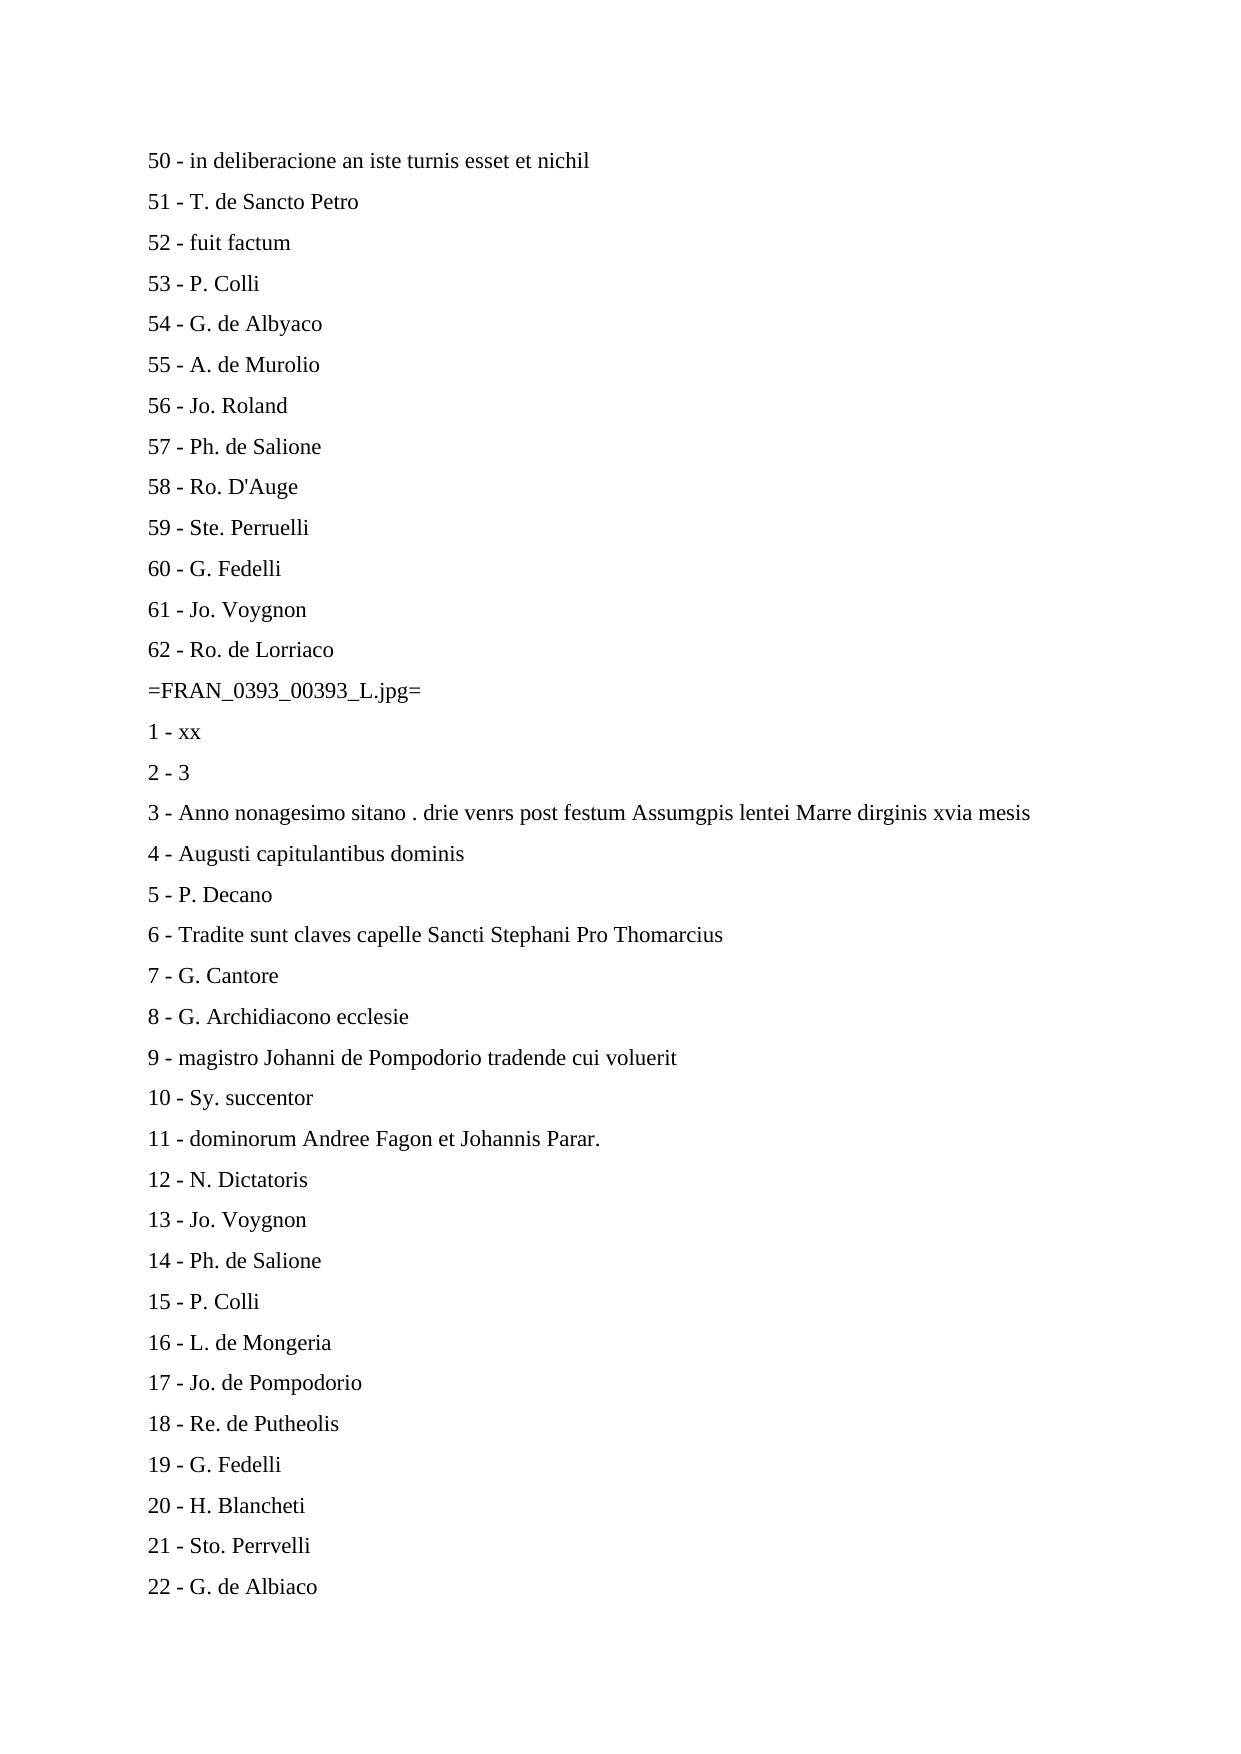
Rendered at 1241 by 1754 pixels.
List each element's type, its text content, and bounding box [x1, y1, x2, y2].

text 17 - Jo. de Pompodorio [148, 1369, 1093, 1396]
text 5 - P. Decano [148, 881, 1093, 907]
text 1 - xx [148, 718, 1093, 744]
text 60 - G. Fedelli [148, 555, 1093, 581]
text 10 - Sy. succentor [148, 1084, 1093, 1111]
text 15 - P. Colli [148, 1288, 1093, 1314]
text 6 - Tradite sunt claves capelle Sancti Stephani Pro Thomarcius [148, 921, 1093, 948]
text 58 - Ro. D'Auge [148, 473, 1093, 500]
text 19 - G. Fedelli [148, 1451, 1093, 1477]
text 20 - H. Blancheti [148, 1492, 1093, 1518]
text 55 - A. de Murolio [148, 351, 1093, 378]
text 52 - fuit factum [148, 229, 1093, 255]
text 16 - L. de Mongeria [148, 1329, 1093, 1355]
text =FRAN_0393_00393_L.jpg= [148, 677, 1093, 703]
text 4 - Augusti capitulantibus dominis [148, 840, 1093, 866]
text 8 - G. Archidiacono ecclesie [148, 1003, 1093, 1029]
text 54 - G. de Albyaco [148, 311, 1093, 337]
text 22 - G. de Albiaco [148, 1573, 1093, 1599]
text 50 - in deliberacione an iste turnis esset et nichil [148, 148, 1093, 174]
text 56 - Jo. Roland [148, 392, 1093, 418]
text 57 - Ph. de Salione [148, 433, 1093, 459]
text 53 - P. Colli [148, 270, 1093, 296]
text 2 - 3 [148, 758, 1093, 785]
text 12 - N. Dictatoris [148, 1166, 1093, 1192]
text 11 - dominorum Andree Fagon et Johannis Parar. [148, 1125, 1093, 1151]
text 18 - Re. de Putheolis [148, 1410, 1093, 1437]
text 61 - Jo. Voygnon [148, 596, 1093, 622]
text 51 - T. de Sancto Petro [148, 188, 1093, 215]
text 7 - G. Cantore [148, 962, 1093, 988]
text 59 - Ste. Perruelli [148, 514, 1093, 541]
text 9 - magistro Johanni de Pompodorio tradende cui voluerit [148, 1044, 1093, 1070]
text 3 - Anno nonagesimo sitano . drie venrs post festum Assumgpis lentei Marre dirginis xvia mesis [148, 799, 1093, 826]
text 14 - Ph. de Salione [148, 1247, 1093, 1274]
text 13 - Jo. Voygnon [148, 1207, 1093, 1233]
text 21 - Sto. Perrvelli [148, 1532, 1093, 1559]
text 62 - Ro. de Lorriaco [148, 636, 1093, 663]
